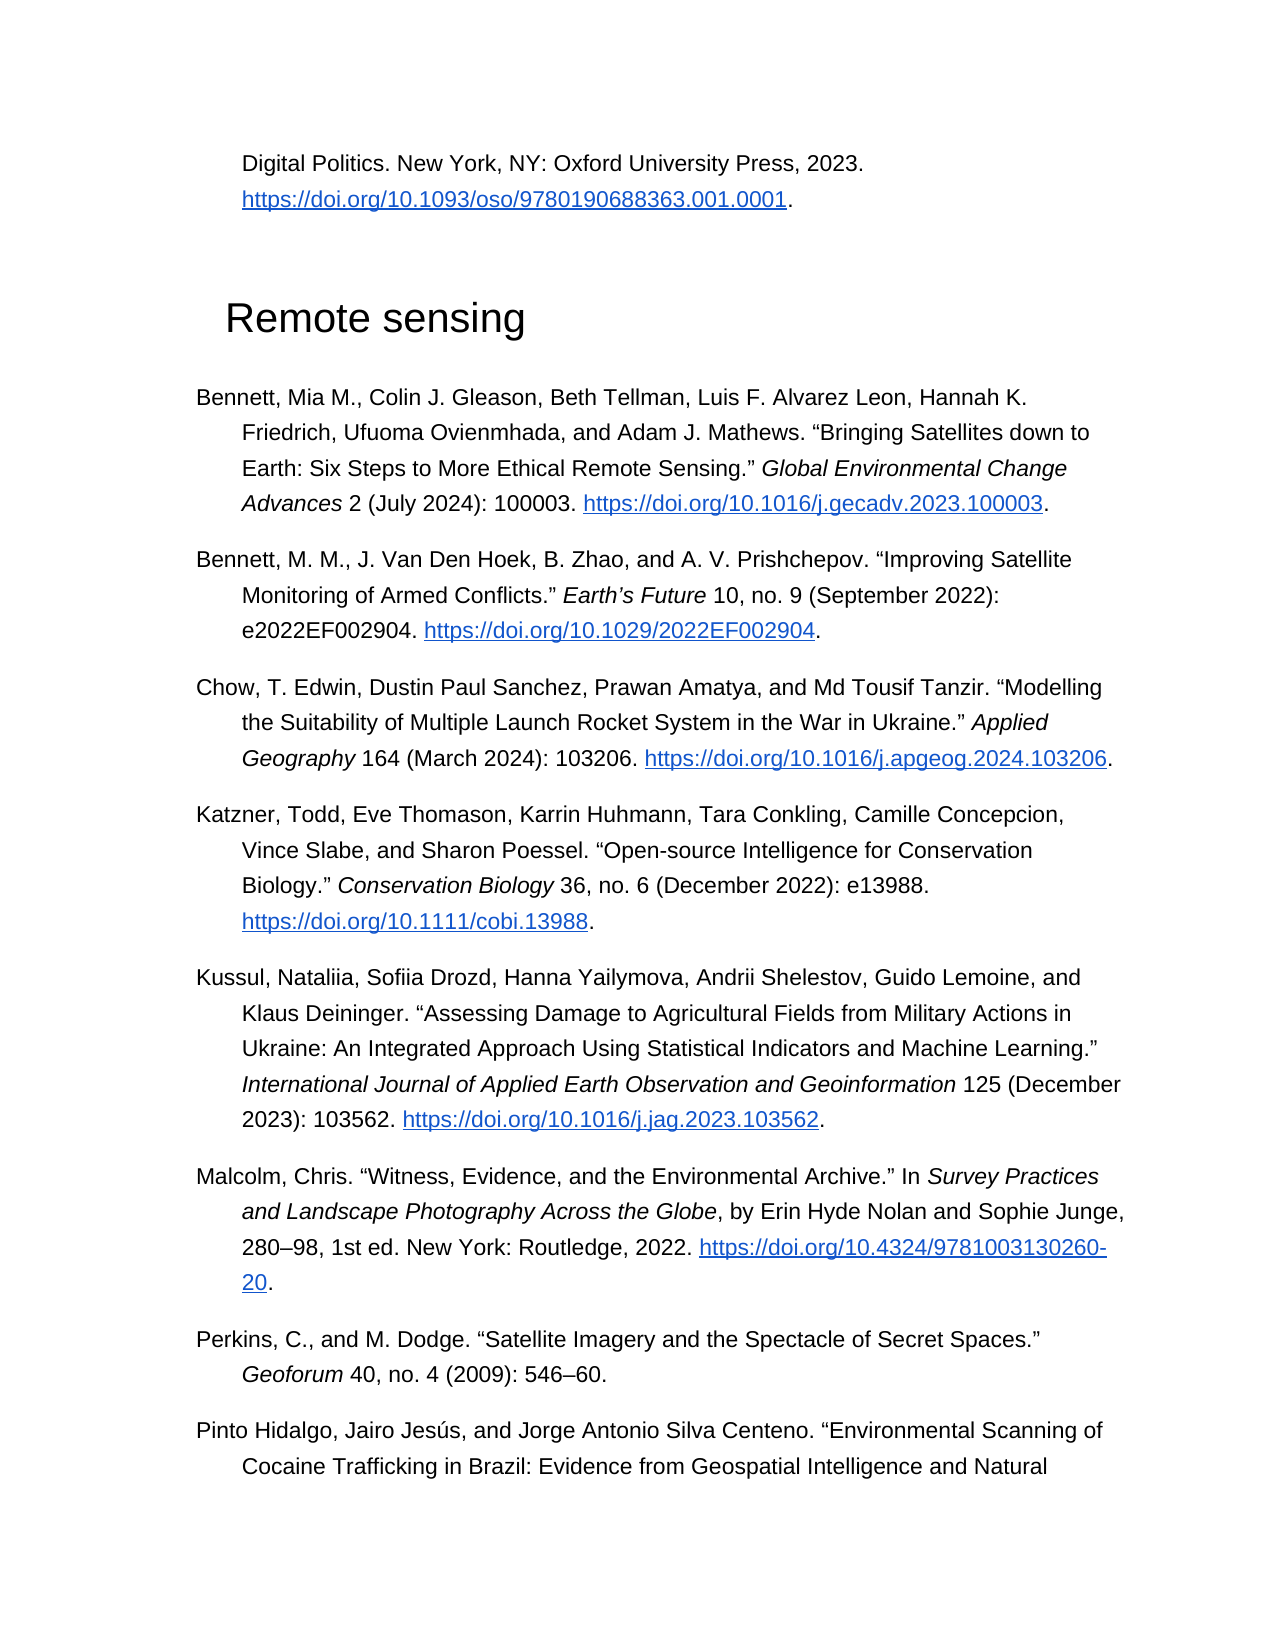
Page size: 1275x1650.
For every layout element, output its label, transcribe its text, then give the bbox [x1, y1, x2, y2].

text Bennett, Mia M., Colin J. Gleason, Beth Tellman, Luis F. Alvarez Leon, Hannah K. Friedrich, Ufuoma Ovienmhada, and Adam J. Mathews. “Bringing Satellites down to Earth: Six Steps to More Ethical Remote Sensing.” Global Environmental Change Advances 2 (July 2024): 100003. https://doi.org/10.1016/j.gecadv.2023.100003. [196, 383, 1125, 516]
text Malcolm, Chris. “Witness, Evidence, and the Environmental Archive.” In Survey Practices and Landscape Photography Across the Globe, by Erin Hyde Nolan and Sophie Junge, 280–98, 1st ed. New York: Routledge, 2022. https://doi.org/10.4324/9781003130260-20. [196, 1163, 1125, 1296]
text Pinto Hidalgo, Jairo Jesús, and Jorge Antonio Silva Centeno. “Environmental Scanning of Cocaine Trafficking in Brazil: Evidence from Geospatial Intelligence and Natural [196, 1417, 1125, 1479]
text Kussul, Nataliia, Sofiia Drozd, Hanna Yailymova, Andrii Shelestov, Guido Lemoine, and Klaus Deininger. “Assessing Damage to Agricultural Fields from Military Actions in Ukraine: An Integrated Approach Using Statistical Indicators and Machine Learning.” International Journal of Applied Earth Observation and Geoinformation 125 (December 2023): 103562. https://doi.org/10.1016/j.jag.2023.103562. [196, 964, 1125, 1133]
text Chow, T. Edwin, Dustin Paul Sanchez, Prawan Amatya, and Md Tousif Tanzir. “Modelling the Suitability of Multiple Launch Rocket System in the War in Ukraine.” Applied Geography 164 (March 2024): 103206. https://doi.org/10.1016/j.apgeog.2024.103206. [196, 674, 1125, 771]
text Digital Politics. New York, NY: Oxford University Press, 2023. https://doi.org/10.1093/oso/9780190688363.001.0001. [196, 150, 1125, 212]
subtitle Remote sensing [225, 293, 1125, 341]
text Katzner, Todd, Eve Thomason, Karrin Huhmann, Tara Conkling, Camille Concepcion, Vince Slabe, and Sharon Poessel. “Open‐source Intelligence for Conservation Biology.” Conservation Biology 36, no. 6 (December 2022): e13988. https://doi.org/10.1111/cobi.13988. [196, 801, 1125, 934]
text Bennett, M. M., J. Van Den Hoek, B. Zhao, and A. V. Prishchepov. “Improving Satellite Monitoring of Armed Conflicts.” Earth’s Future 10, no. 9 (September 2022): e2022EF002904. https://doi.org/10.1029/2022EF002904. [196, 546, 1125, 644]
text Perkins, C., and M. Dodge. “Satellite Imagery and the Spectacle of Secret Spaces.” Geoforum 40, no. 4 (2009): 546–60. [196, 1326, 1125, 1387]
